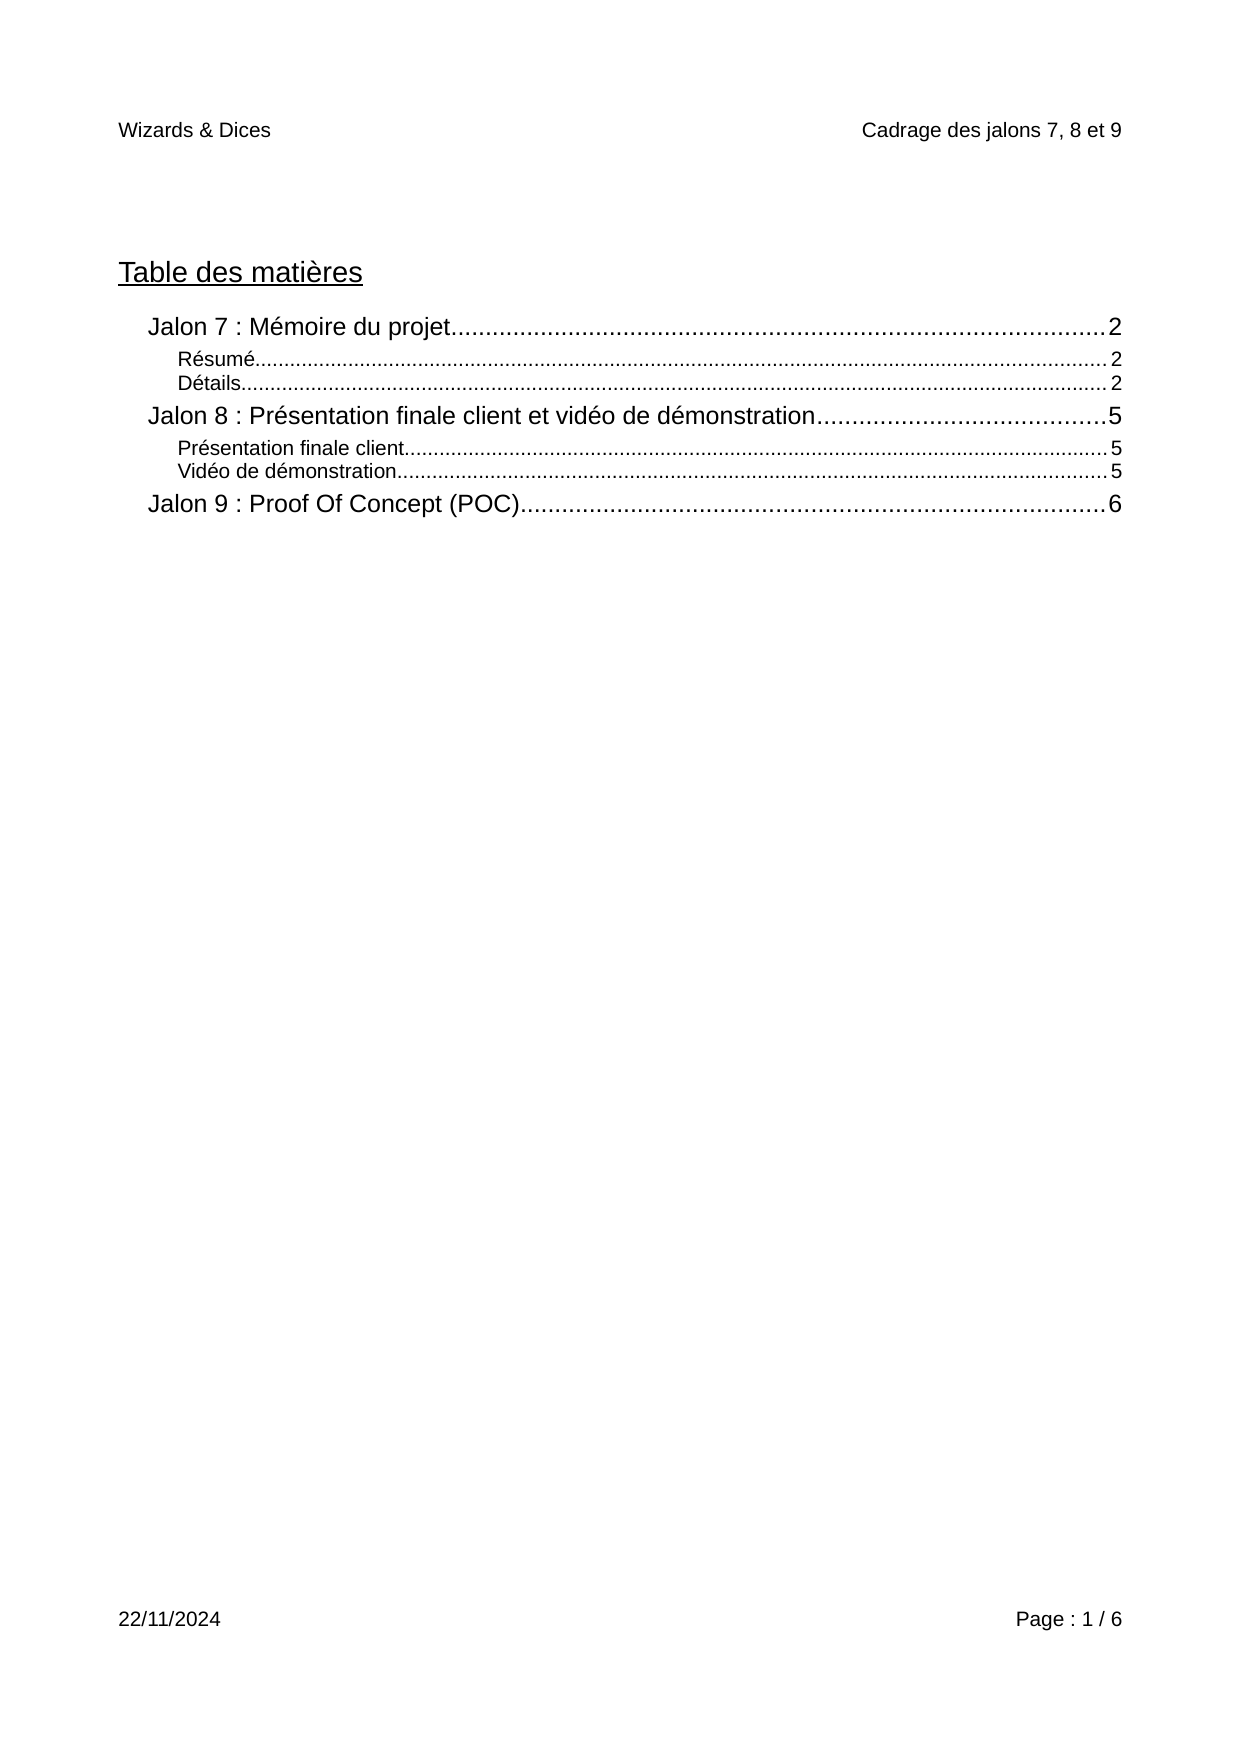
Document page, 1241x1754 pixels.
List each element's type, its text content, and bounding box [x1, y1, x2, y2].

text Jalon 9 : Proof Of Concept (POC) 6 [148, 489, 1122, 518]
text Jalon 8 : Présentation finale client et vidéo de démonstration 5 [148, 401, 1122, 429]
text Jalon 7 : Mémoire du projet 2 [148, 312, 1122, 341]
text Présentation finale client 5 [177, 435, 1122, 459]
subtitle Table des matières [118, 255, 1122, 288]
text Détails 2 [177, 371, 1122, 395]
text Vidéo de démonstration 5 [177, 459, 1122, 483]
text Résumé 2 [177, 347, 1122, 371]
